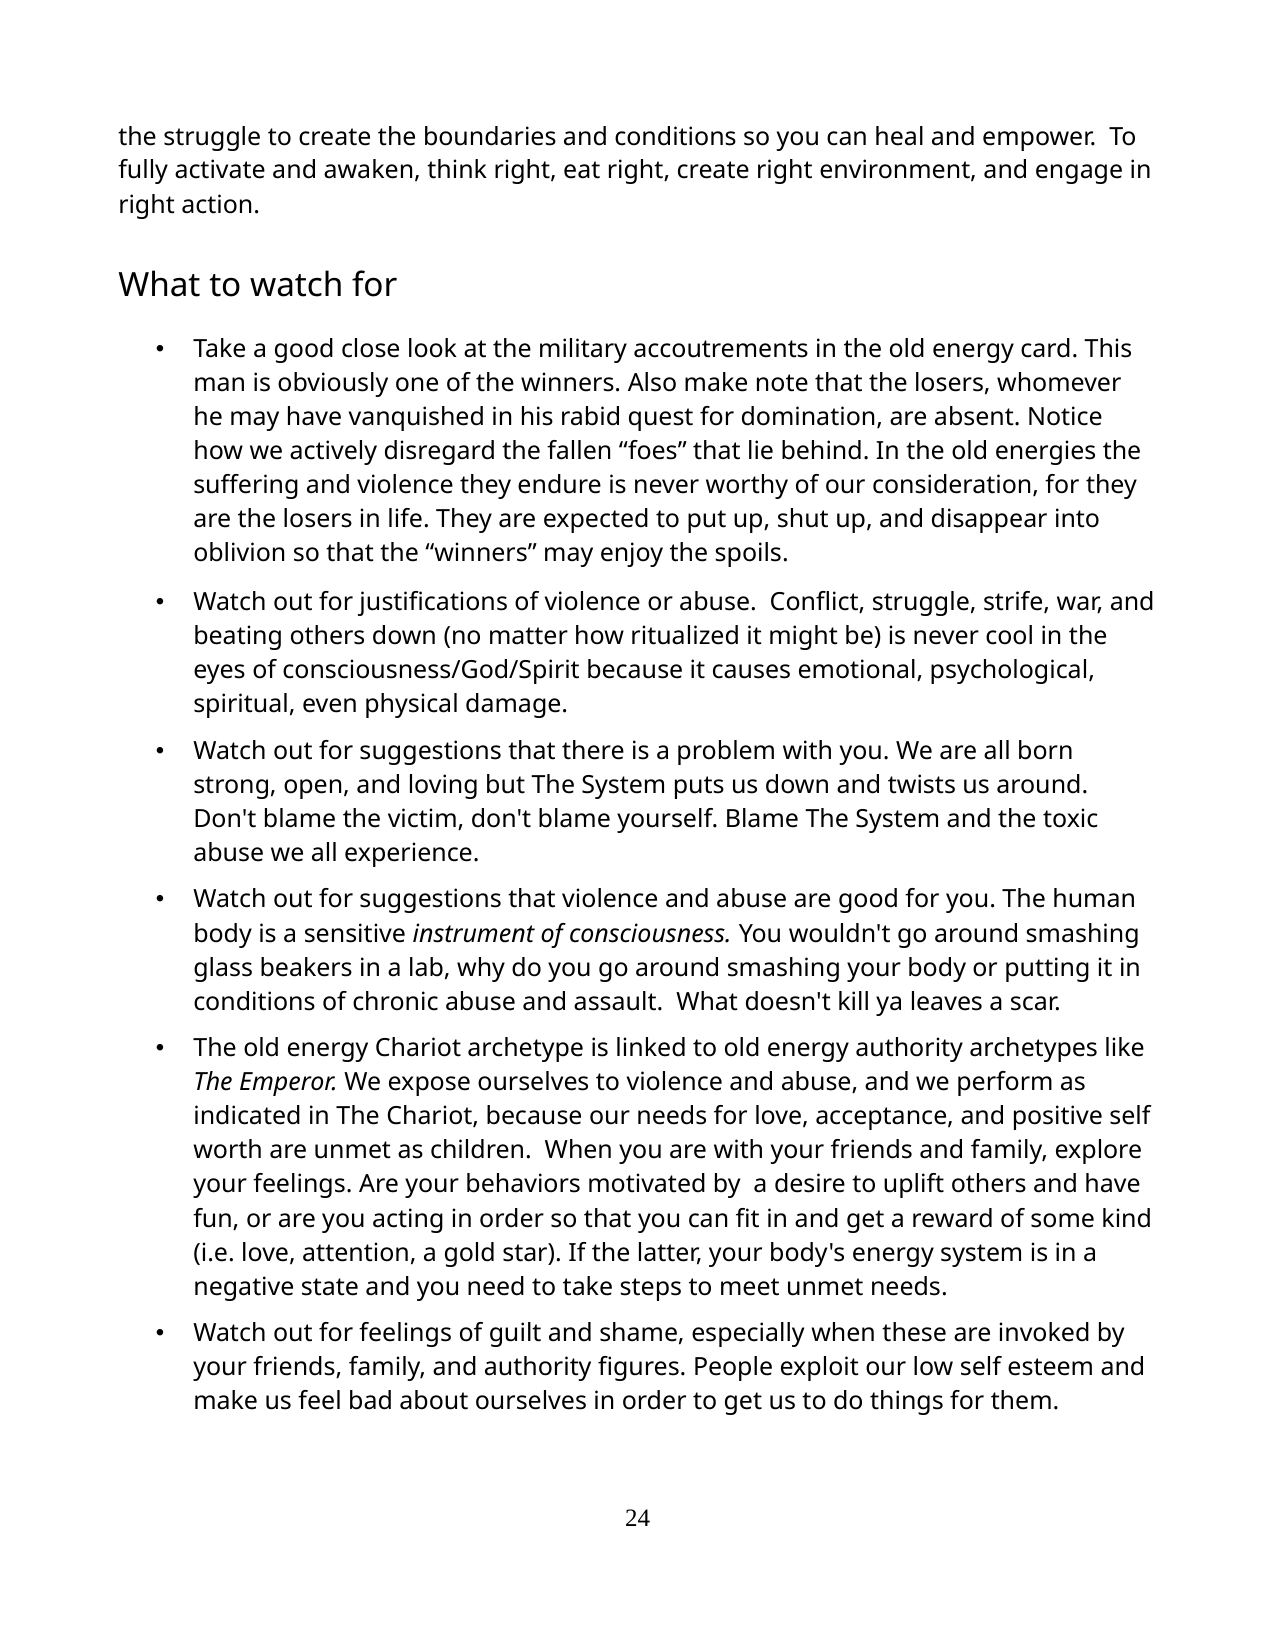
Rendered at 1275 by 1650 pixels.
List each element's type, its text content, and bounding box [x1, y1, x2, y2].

list Take a good close look at the military accoutrements in the old energy card. This man is obviously one of the winners. Also make note that the losers, whomever he may have vanquished in his rabid quest for domination, are absent. Notice how we actively disregard the fallen “foes” that lie behind. In the old energies the suffering and violence they endure is never worthy of our consideration, for they are the losers in life. They are expected to put up, shut up, and disappear into oblivion so that the “winners” may enjoy the spoils. [156, 330, 1157, 569]
text the struggle to create the boundaries and conditions so you can heal and empower. To fully activate and awaken, think right, eat right, create right environment, and engage in right action. [118, 118, 1157, 220]
list Watch out for suggestions that there is a problem with you. We are all born strong, open, and loving but The System puts us down and twists us around. Don't blame the victim, don't blame yourself. Blame The System and the toxic abuse we all experience. [156, 732, 1157, 869]
list Watch out for justifications of violence or abuse. Conflict, struggle, strife, war, and beating others down (no matter how ritualized it might be) is never cool in the eyes of consciousness/God/Spirit because it causes emotional, psychological, spiritual, even physical damage. [156, 584, 1157, 720]
subtitle What to watch for [118, 260, 1157, 306]
list Watch out for suggestions that violence and abuse are good for you. The human body is a sensitive instrument of consciousness. You wouldn't go around smashing glass beakers in a lab, why do you go around smashing your body or putting it in conditions of chronic abuse and assault. What doesn't kill ya leaves a scar. [156, 881, 1157, 1017]
list Watch out for feelings of guilt and shame, especially when these are invoked by your friends, family, and authority figures. People exploit our low self esteem and make us feel bad about ourselves in order to get us to do things for them. [156, 1315, 1157, 1417]
list The old energy Chariot archetype is linked to old energy authority archetypes like The Emperor. We expose ourselves to violence and abuse, and we perform as indicated in The Chariot, because our needs for love, acceptance, and positive self worth are unmet as children. When you are with your friends and family, explore your feelings. Are your behaviors motivated by a desire to uplift others and have fun, or are you acting in order so that you can fit in and get a reward of some kind (i.e. love, attention, a gold star). If the latter, your body's energy system is in a negative state and you need to take steps to meet unmet needs. [156, 1030, 1157, 1302]
